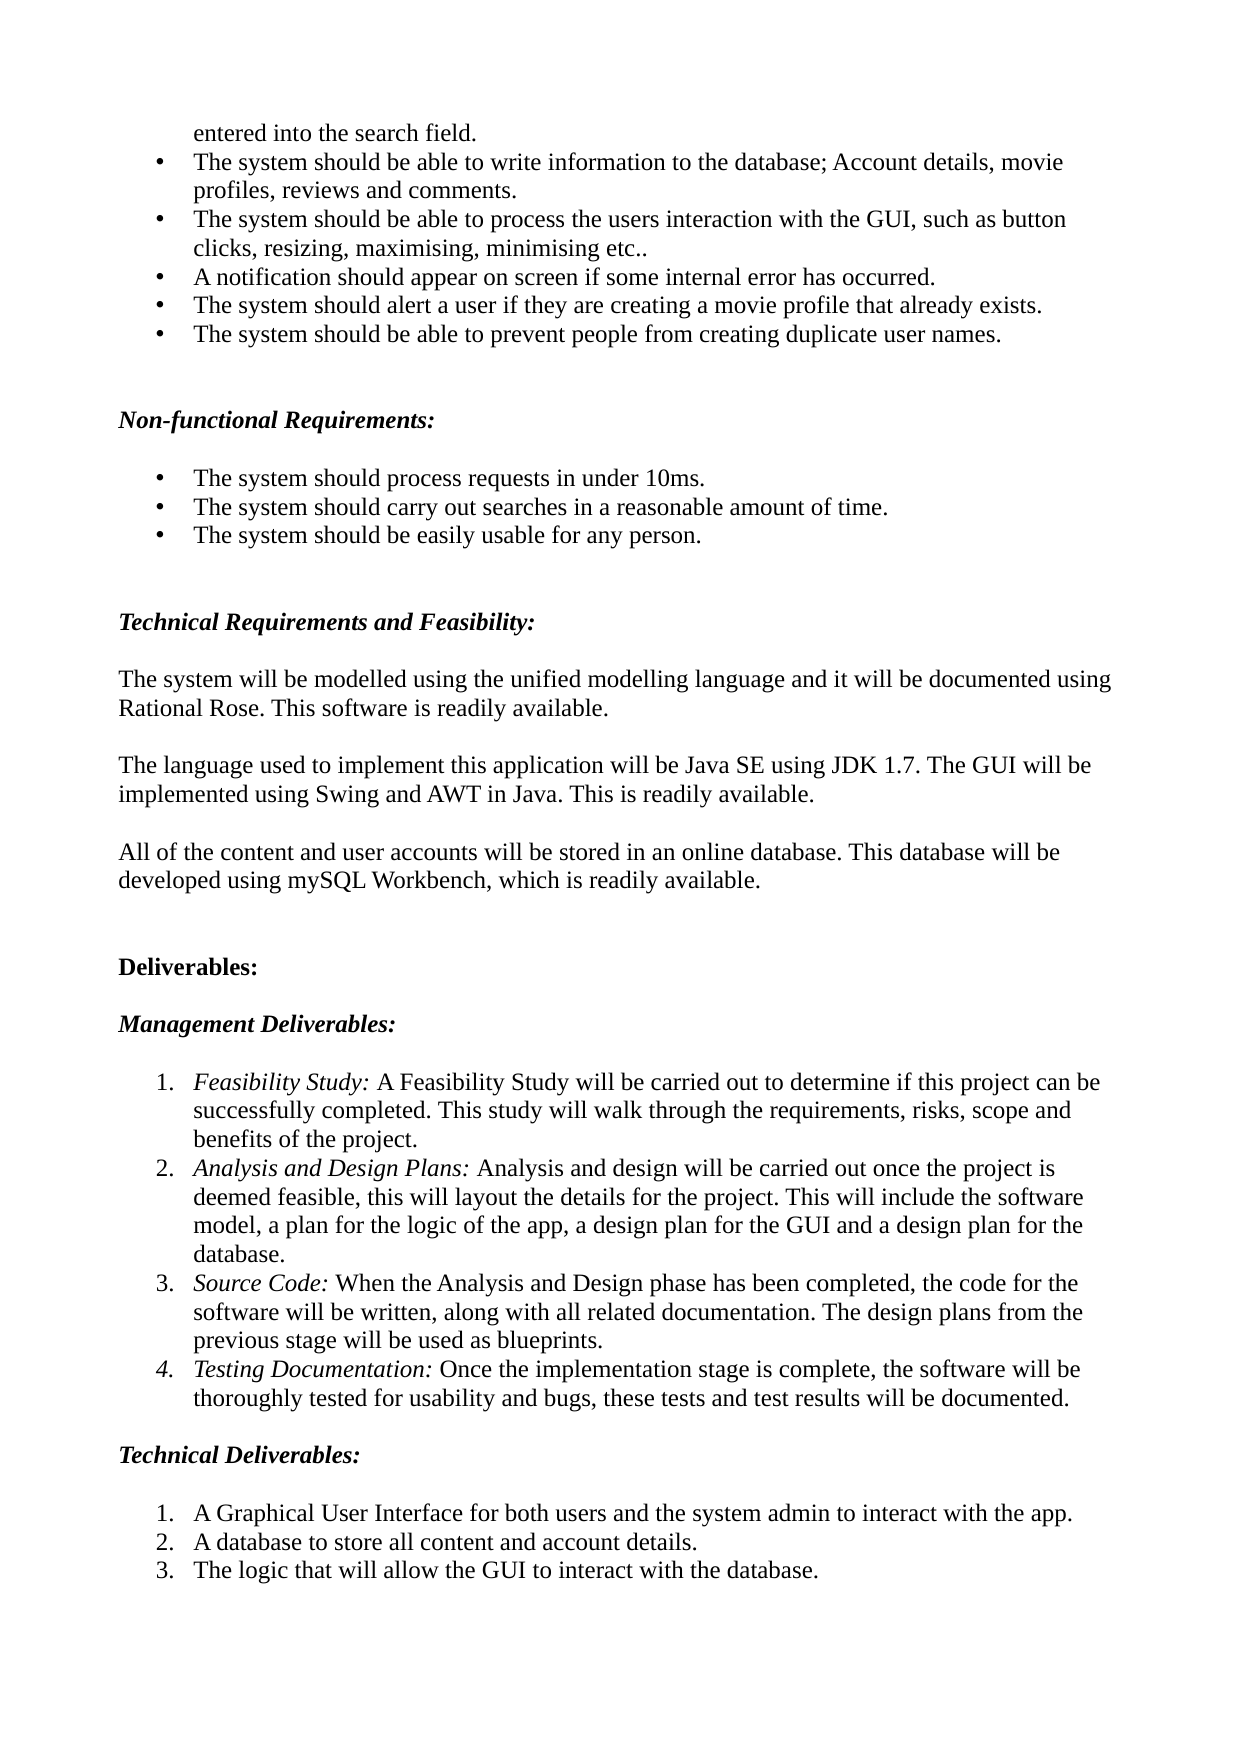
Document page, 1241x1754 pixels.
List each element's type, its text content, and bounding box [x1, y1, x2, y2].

list Source Code: When the Analysis and Design phase has been completed, the code for the software will be written, along with all related documentation. The design plans from the previous stage will be used as blueprints. [156, 1268, 1122, 1354]
list The system should be easily usable for any person. [156, 521, 1122, 549]
list The system should alert a user if they are creating a movie profile that already exists. [156, 291, 1122, 319]
list entered into the search field. [156, 118, 1122, 147]
text Non-functional Requirements: [118, 406, 1122, 434]
text All of the content and user accounts will be stored in an online database. This database will be developed using mySQL Workbench, which is readily available. [118, 837, 1122, 894]
list The system should be able to write information to the database; Account details, movie profiles, reviews and comments. [156, 147, 1122, 204]
text Technical Requirements and Feasibility: [118, 607, 1122, 636]
text The system will be modelled using the unified modelling language and it will be documented using Rational Rose. This software is readily available. [118, 664, 1122, 722]
list A notification should appear on screen if some internal error has occurred. [156, 262, 1122, 291]
text Technical Deliverables: [118, 1441, 1122, 1469]
list Testing Documentation: Once the implementation stage is complete, the software will be thoroughly tested for usability and bugs, these tests and test results will be documented. [156, 1354, 1122, 1412]
list Feasibility Study: A Feasibility Study will be carried out to determine if this project can be successfully completed. This study will walk through the requirements, risks, scope and benefits of the project. [156, 1067, 1122, 1153]
text The language used to implement this application will be Java SE using JDK 1.7. The GUI will be implemented using Swing and AWT in Java. This is readily available. [118, 751, 1122, 808]
list The system should process requests in under 10ms. [156, 463, 1122, 492]
list The system should be able to prevent people from creating duplicate user names. [156, 319, 1122, 348]
list Analysis and Design Plans: Analysis and design will be carried out once the project is deemed feasible, this will layout the details for the project. This will include the software model, a plan for the logic of the app, a design plan for the GUI and a design plan for the database. [156, 1153, 1122, 1268]
list The logic that will allow the GUI to interact with the database. [156, 1556, 1122, 1584]
list The system should carry out searches in a reasonable amount of time. [156, 492, 1122, 521]
list A Graphical User Interface for both users and the system admin to interact with the app. [156, 1498, 1122, 1527]
text Management Deliverables: [118, 1009, 1122, 1038]
text Deliverables: [118, 952, 1122, 981]
list A database to store all content and account details. [156, 1527, 1122, 1556]
list The system should be able to process the users interaction with the GUI, such as button clicks, resizing, maximising, minimising etc.. [156, 204, 1122, 262]
